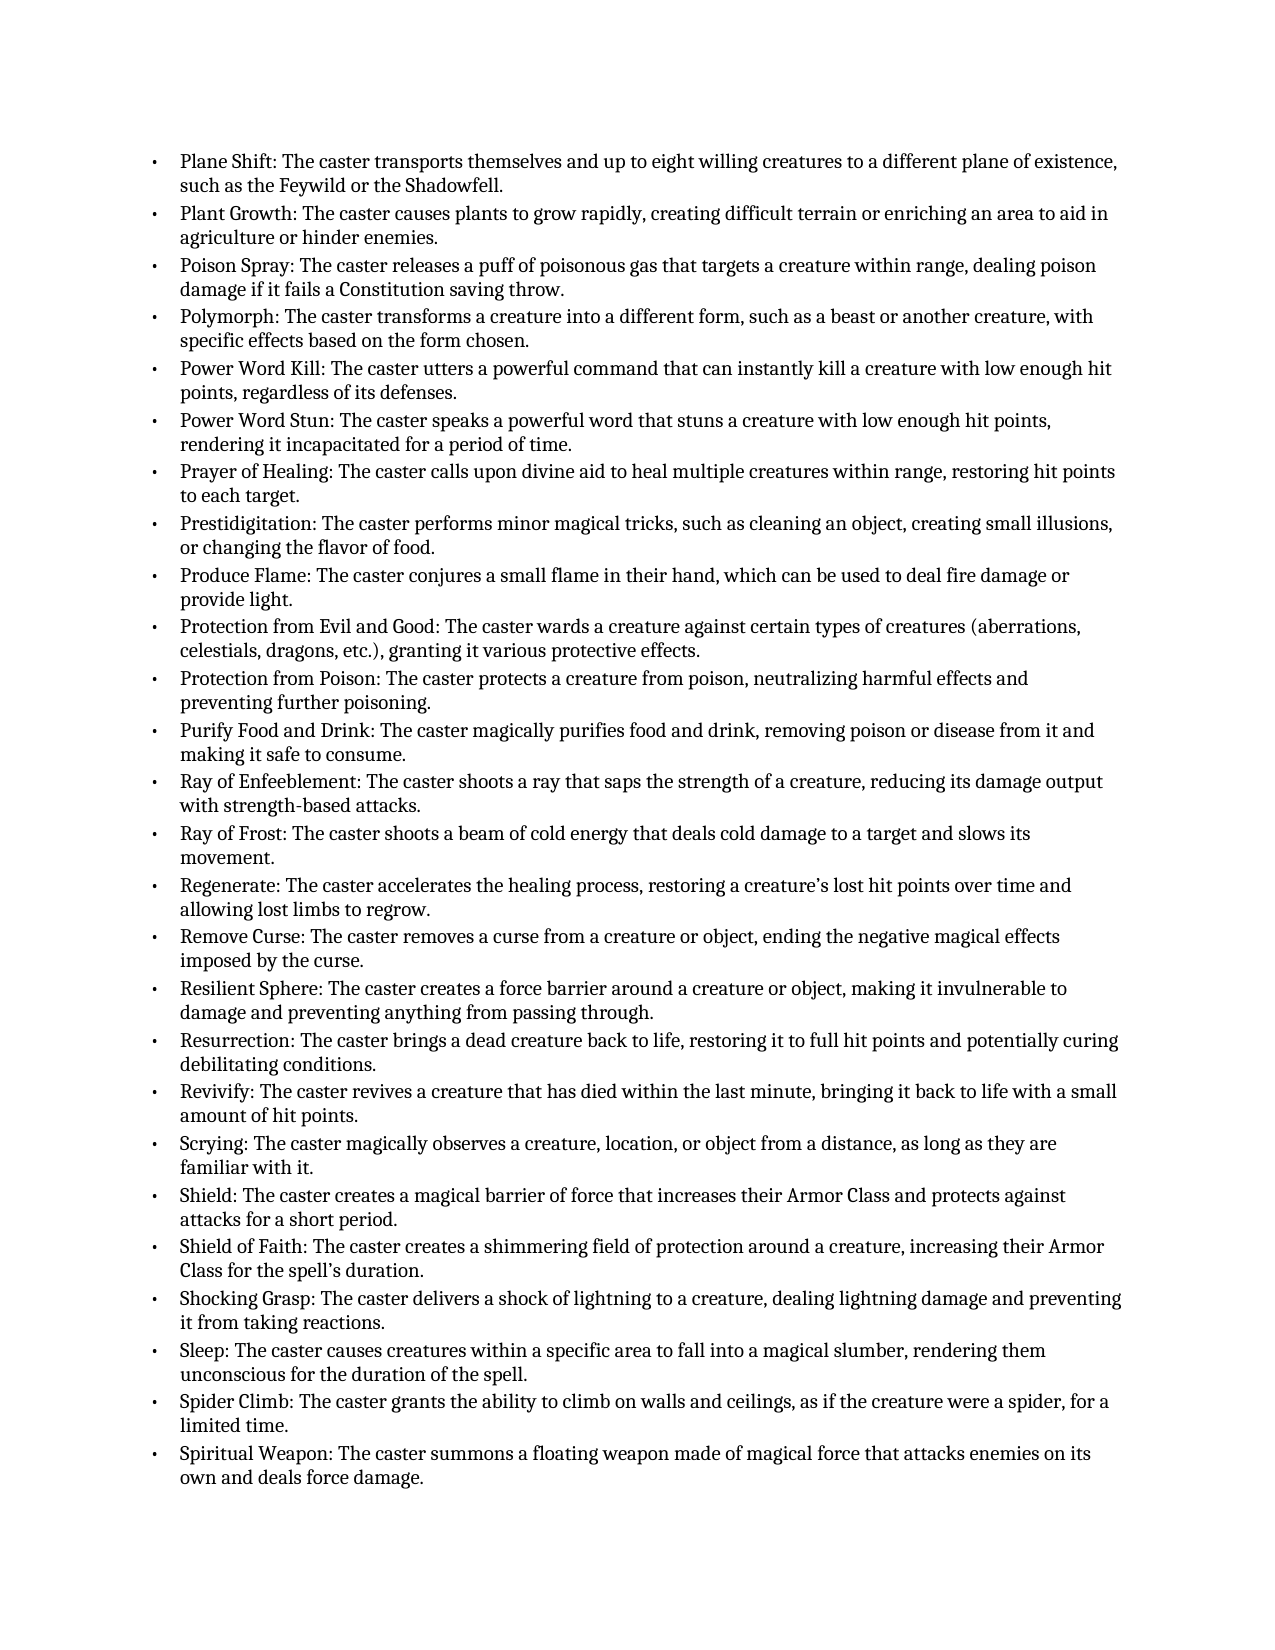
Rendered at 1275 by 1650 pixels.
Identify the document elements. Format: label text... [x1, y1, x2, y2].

list Polymorph: The caster transforms a creature into a different form, such as a beast or another creature, with specific effects based on the form chosen. [150, 305, 1125, 353]
list Poison Spray: The caster releases a puff of poisonous gas that targets a creature within range, dealing poison damage if it fails a Constitution saving throw. [150, 253, 1125, 301]
list Power Word Stun: The caster speaks a powerful word that stuns a creature with low enough hit points, rendering it incapacitated for a period of time. [150, 408, 1125, 456]
list Remove Curse: The caster removes a curse from a creature or object, ending the negative magical effects imposed by the curse. [150, 925, 1125, 973]
list Revivify: The caster revives a creature that has died within the last minute, bringing it back to life with a small amount of hit points. [150, 1080, 1125, 1128]
list Spider Climb: The caster grants the ability to climb on walls and ceilings, as if the creature were a spider, for a limited time. [150, 1390, 1125, 1438]
list Resurrection: The caster brings a dead creature back to life, restoring it to full hit points and potentially curing debilitating conditions. [150, 1028, 1125, 1076]
list Purify Food and Drink: The caster magically purifies food and drink, removing poison or disease from it and making it safe to consume. [150, 718, 1125, 766]
list Ray of Frost: The caster shoots a beam of cold energy that deals cold damage to a target and slows its movement. [150, 822, 1125, 869]
list Prestidigitation: The caster performs minor magical tricks, such as cleaning an object, creating small illusions, or changing the flavor of food. [150, 512, 1125, 559]
list Spiritual Weapon: The caster summons a floating weapon made of magical force that attacks enemies on its own and deals force damage. [150, 1442, 1125, 1489]
list Produce Flame: The caster conjures a small flame in their hand, which can be used to deal fire damage or provide light. [150, 563, 1125, 611]
list Ray of Enfeeblement: The caster shoots a ray that saps the strength of a creature, reducing its damage output with strength-based attacks. [150, 770, 1125, 818]
list Scrying: The caster magically observes a creature, location, or object from a distance, as long as they are familiar with it. [150, 1132, 1125, 1179]
list Shield: The caster creates a magical barrier of force that increases their Armor Class and protects against attacks for a short period. [150, 1183, 1125, 1231]
list Protection from Evil and Good: The caster wards a creature against certain types of creatures (aberrations, celestials, dragons, etc.), granting it various protective effects. [150, 615, 1125, 663]
list Shield of Faith: The caster creates a shimmering field of protection around a creature, increasing their Armor Class for the spell’s duration. [150, 1235, 1125, 1283]
list Protection from Poison: The caster protects a creature from poison, neutralizing harmful effects and preventing further poisoning. [150, 667, 1125, 714]
list Prayer of Healing: The caster calls upon divine aid to heal multiple creatures within range, restoring hit points to each target. [150, 460, 1125, 508]
list Power Word Kill: The caster utters a powerful command that can instantly kill a creature with low enough hit points, regardless of its defenses. [150, 357, 1125, 404]
list Resilient Sphere: The caster creates a force barrier around a creature or object, making it invulnerable to damage and preventing anything from passing through. [150, 977, 1125, 1024]
list Sleep: The caster causes creatures within a specific area to fall into a magical slumber, rendering them unconscious for the duration of the spell. [150, 1338, 1125, 1386]
list Plane Shift: The caster transports themselves and up to eight willing creatures to a different plane of existence, such as the Feywild or the Shadowfell. [150, 150, 1125, 198]
list Plant Growth: The caster causes plants to grow rapidly, creating difficult terrain or enriching an area to aid in agriculture or hinder enemies. [150, 202, 1125, 249]
list Regenerate: The caster accelerates the healing process, restoring a creature’s lost hit points over time and allowing lost limbs to regrow. [150, 873, 1125, 921]
list Shocking Grasp: The caster delivers a shock of lightning to a creature, dealing lightning damage and preventing it from taking reactions. [150, 1287, 1125, 1334]
